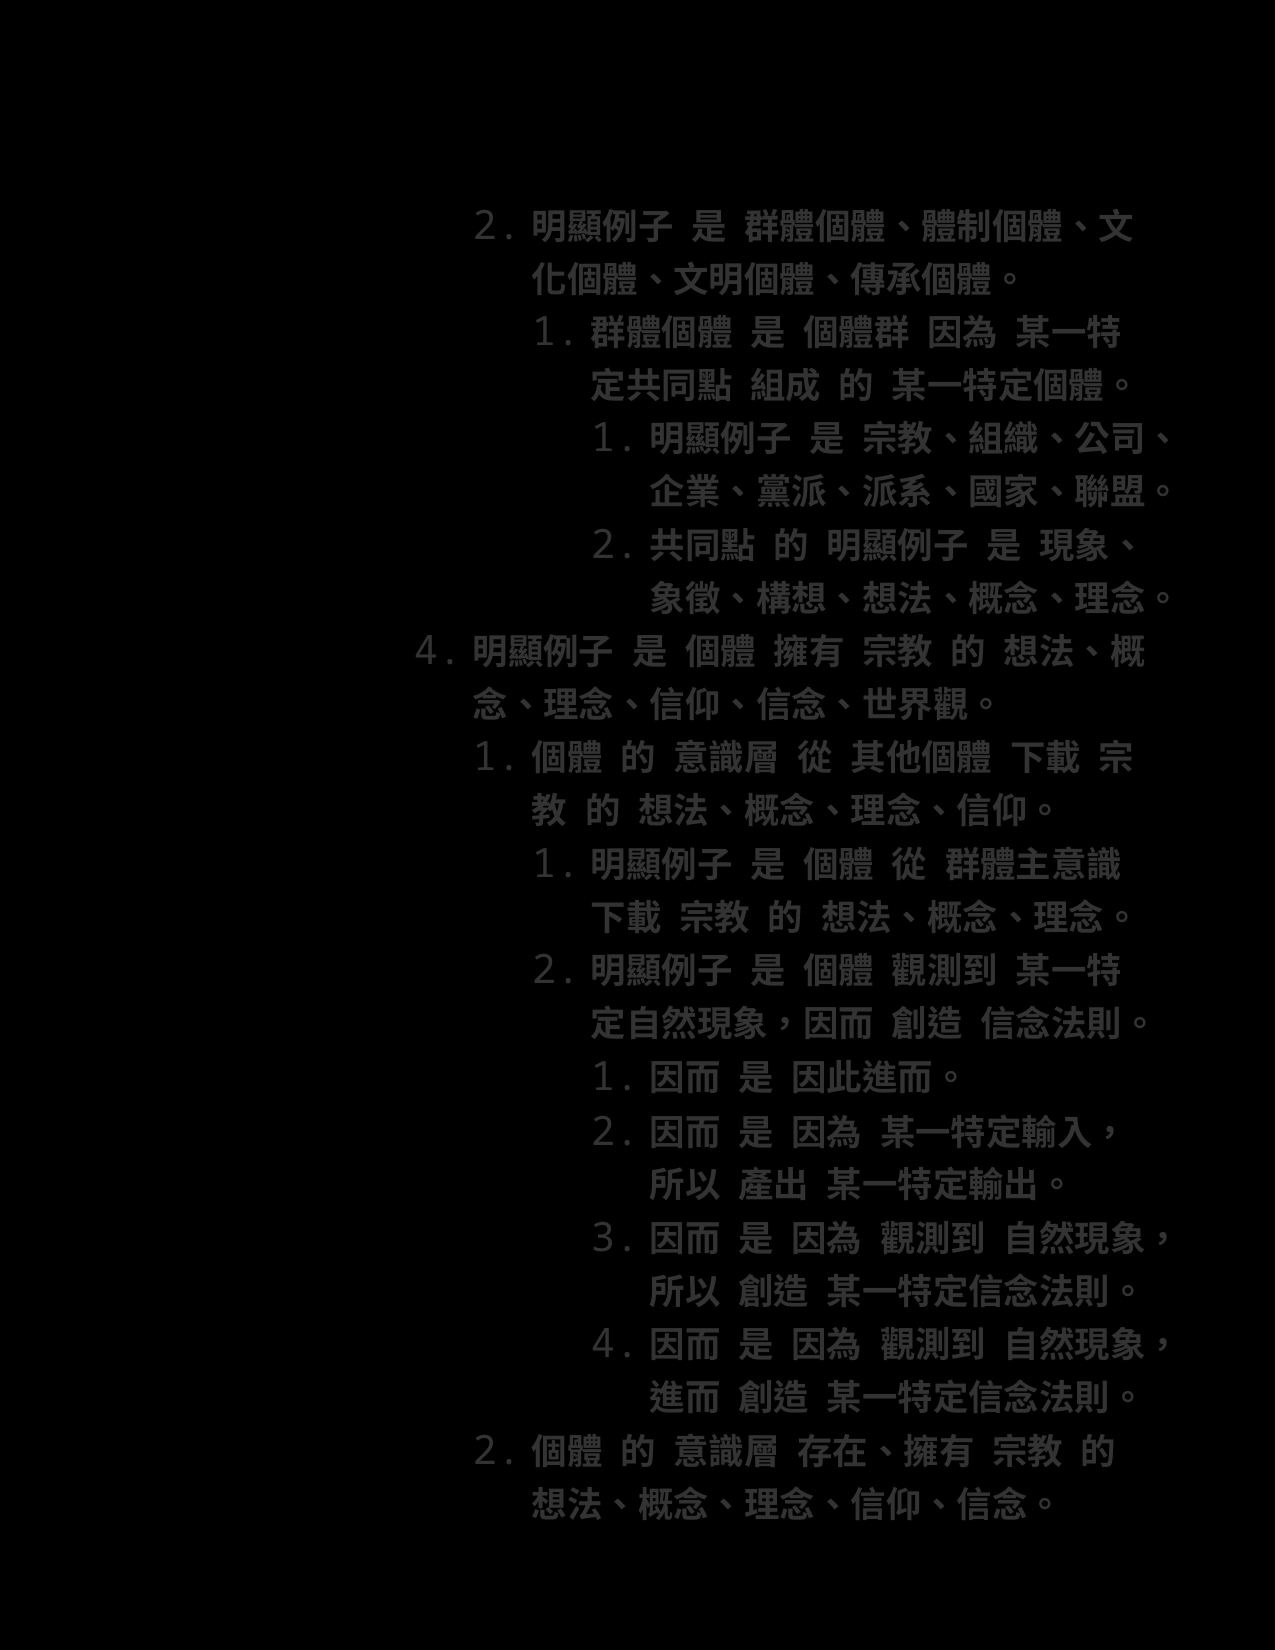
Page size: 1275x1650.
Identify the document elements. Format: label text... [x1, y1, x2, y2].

list 個體 的 意識層 存在、擁有 宗教 的 想法、概念、理念、信仰、信念。 [472, 1421, 1157, 1527]
list 明顯例子 是 個體 從 群體主意識 下載 宗教 的 想法、概念、理念。 [532, 834, 1157, 940]
list 明顯例子 是 群體個體、體制個體、文化個體、文明個體、傳承個體。 [472, 196, 1157, 302]
list 因而 是 因為 觀測到 自然現象，所以 創造 某一特定信念法則。 [591, 1208, 1157, 1314]
list 群體個體 是 個體群 因為 某一特定共同點 組成 的 某一特定個體。 [532, 302, 1157, 408]
list 共同點 的 明顯例子 是 現象、象徵、構想、想法、概念、理念。 [591, 515, 1157, 621]
list 因而 是 因為 觀測到 自然現象，進而 創造 某一特定信念法則。 [591, 1314, 1157, 1421]
list 明顯例子 是 宗教、組織、公司、企業、黨派、派系、國家、聯盟。 [591, 408, 1157, 515]
list 因而 是 因此進而。 [591, 1047, 1157, 1102]
list 明顯例子 是 個體 擁有 宗教 的 想法、概念、理念、信仰、信念、世界觀。 [413, 621, 1157, 728]
list 明顯例子 是 個體 觀測到 某一特定自然現象，因而 創造 信念法則。 [532, 940, 1157, 1047]
list 個體 的 意識層 從 其他個體 下載 宗教 的 想法、概念、理念、信仰。 [472, 728, 1157, 834]
list 因而 是 因為 某一特定輸入，所以 產出 某一特定輸出。 [591, 1102, 1157, 1208]
